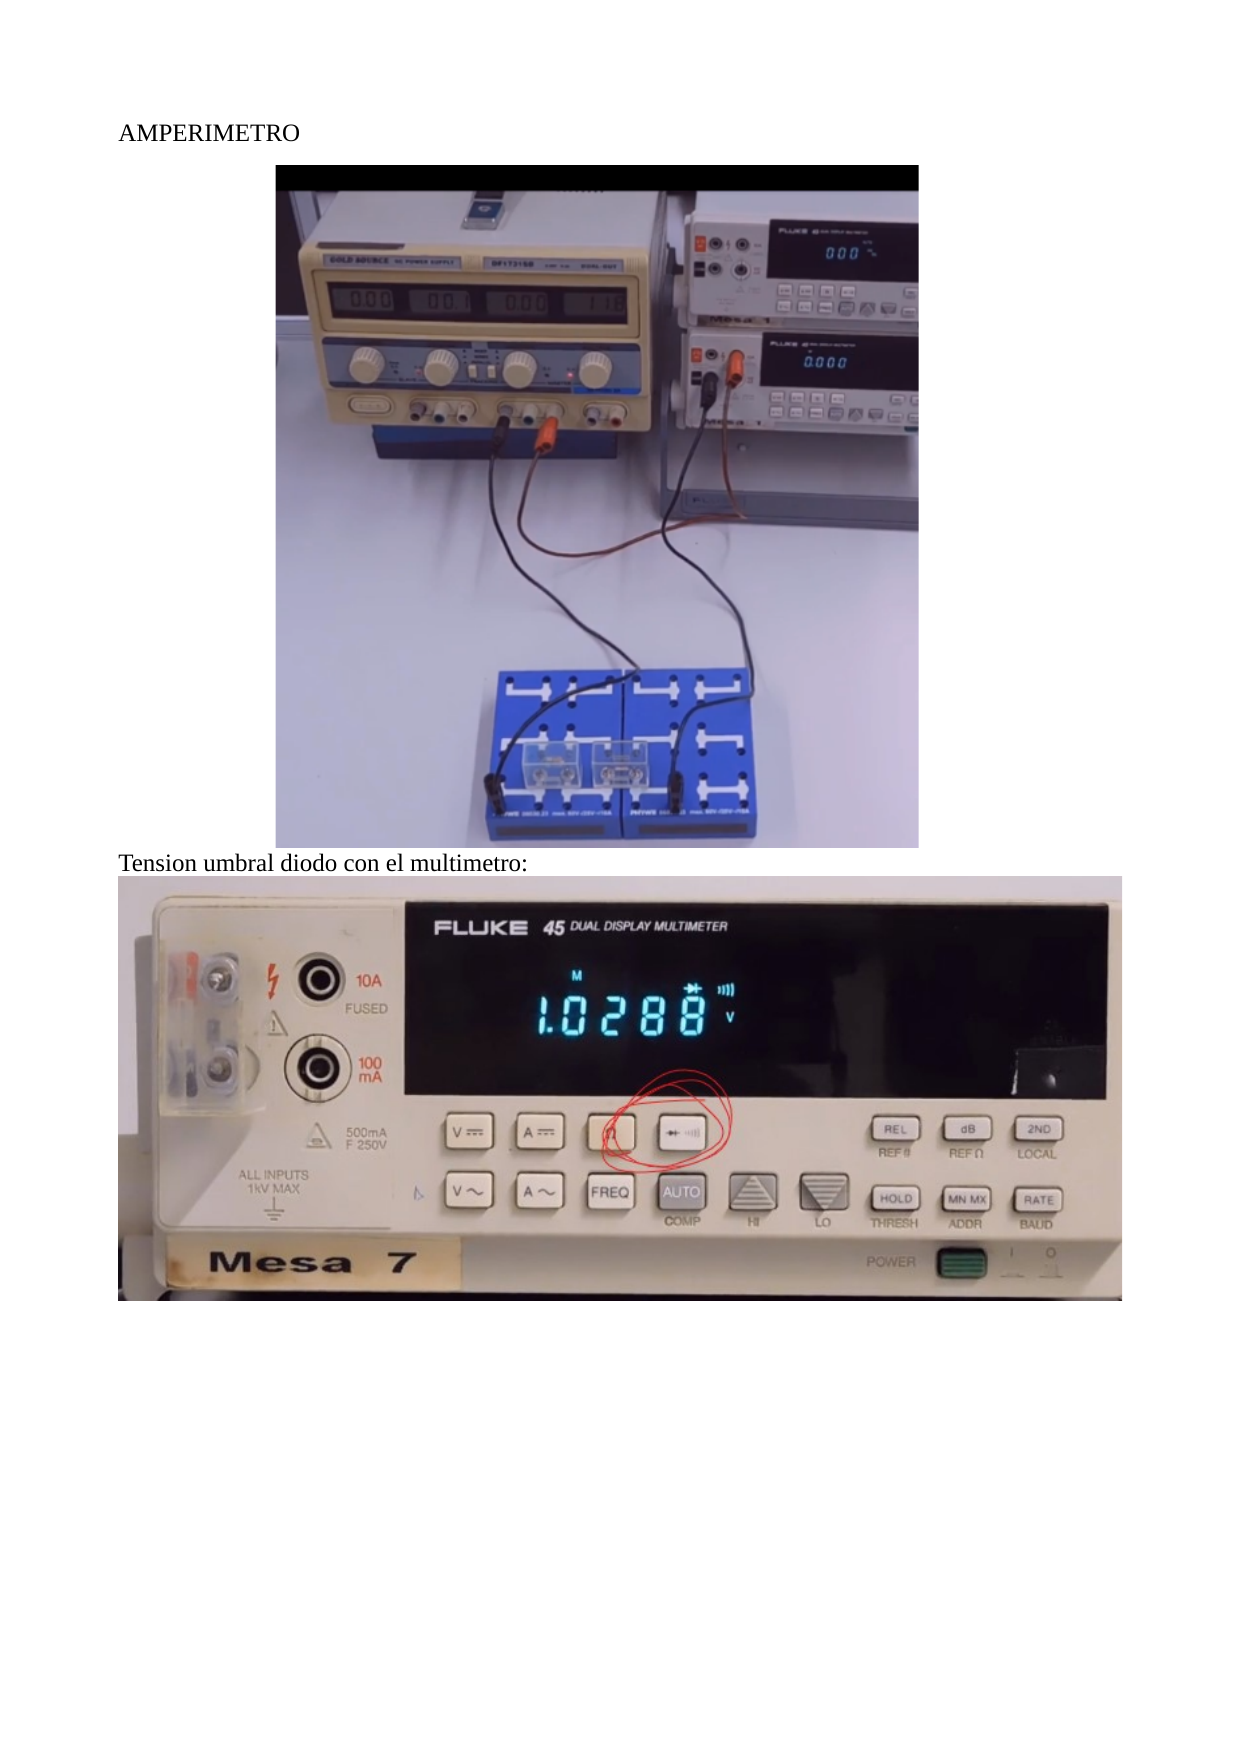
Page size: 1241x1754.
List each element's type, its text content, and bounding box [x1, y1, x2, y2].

picture [275, 165, 919, 848]
text AMPERIMETRO Tension umbral diodo con el multimetro: [118, 118, 1122, 876]
picture [118, 876, 1123, 1301]
